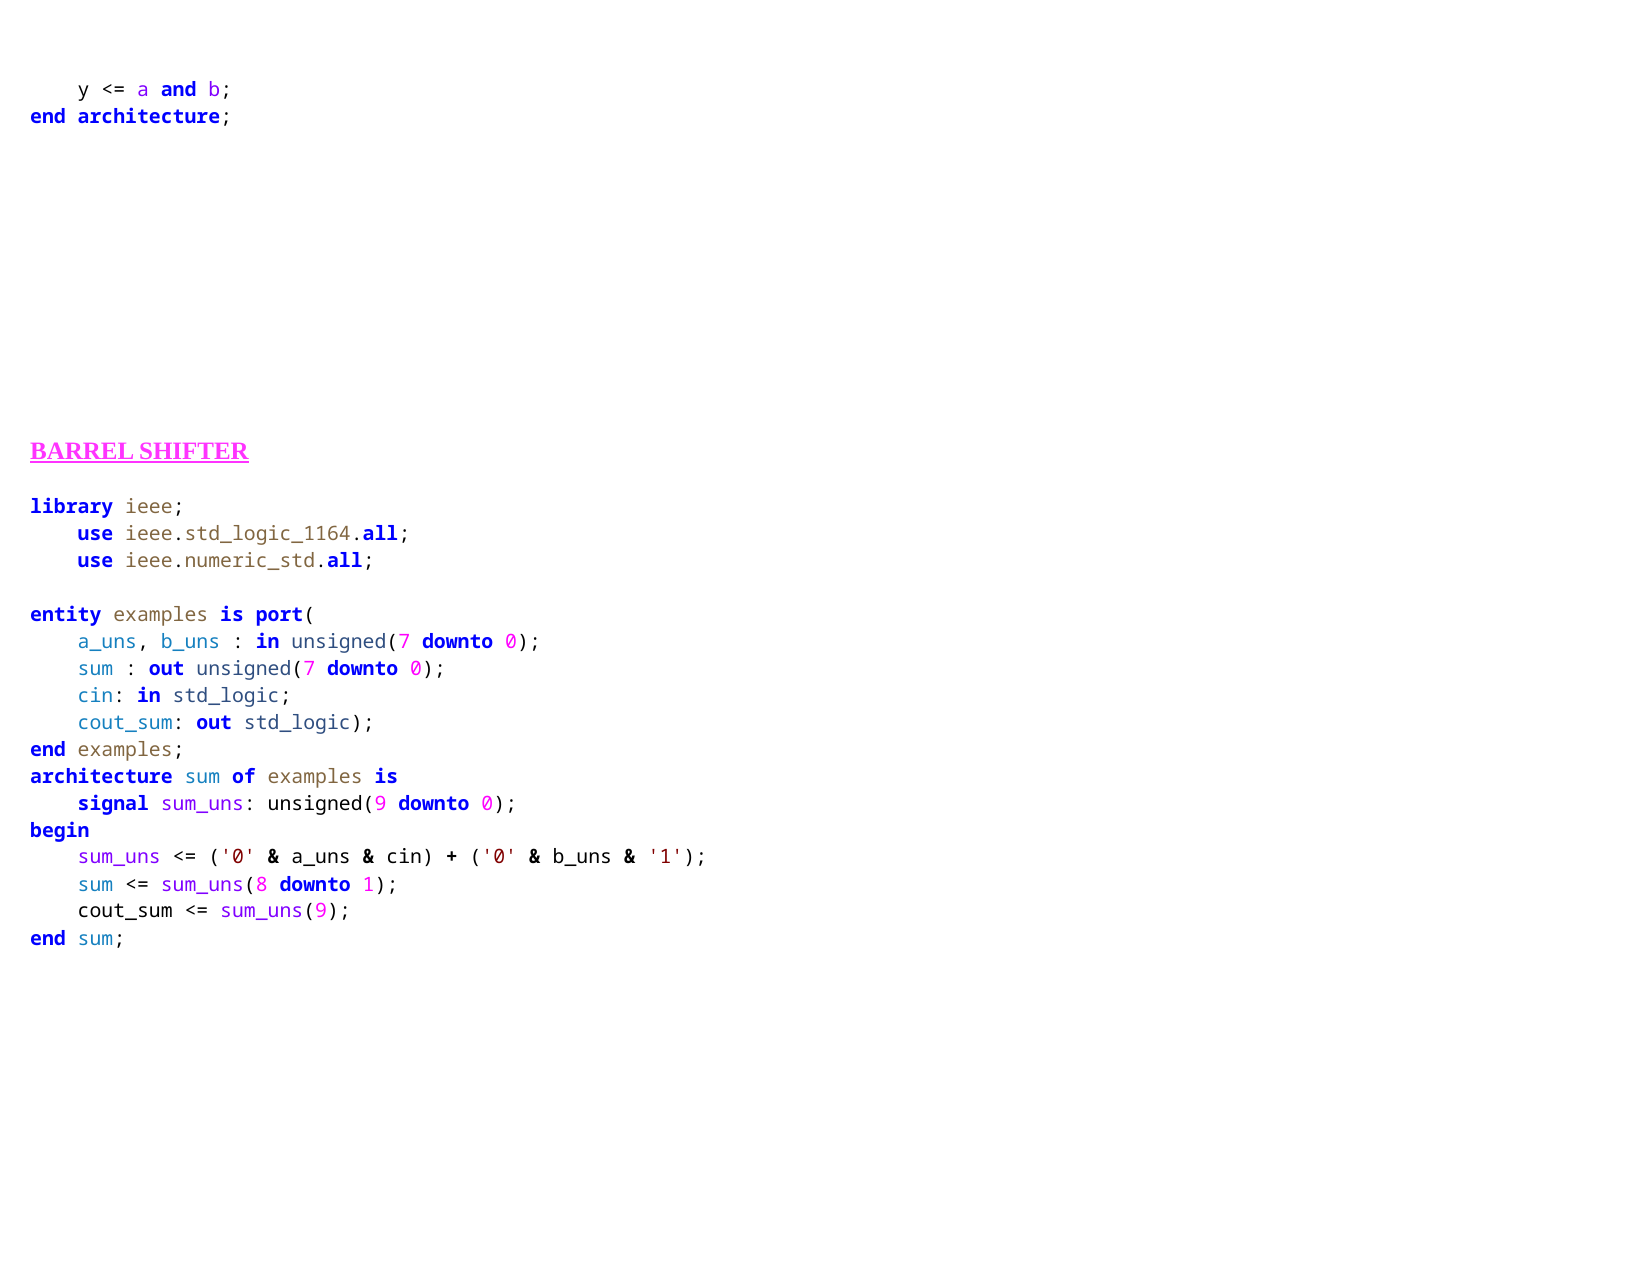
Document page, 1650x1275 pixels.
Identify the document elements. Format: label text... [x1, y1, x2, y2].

text use ieee.std_logic_1164.all; [30, 519, 1620, 546]
text entity examples is port( [30, 600, 1620, 627]
text y <= a and b; [30, 75, 825, 102]
text BARREL SHIFTER [30, 436, 1620, 465]
text sum_uns <= ('0' & a_uns & cin) + ('0' & b_uns & '1'); [30, 843, 1620, 870]
text use ieee.numeric_std.all; [30, 546, 1620, 573]
text architecture sum of examples is [30, 762, 1620, 789]
text cout_sum: out std_logic); [30, 708, 1620, 735]
text sum : out unsigned(7 downto 0); [30, 654, 1620, 681]
text sum <= sum_uns(8 downto 1); [30, 870, 1620, 897]
text cin: in std_logic; [30, 681, 1620, 708]
text begin [30, 816, 1620, 843]
text cout_sum <= sum_uns(9); [30, 897, 1620, 924]
text end architecture; [30, 102, 825, 129]
text library ieee; [30, 492, 1620, 519]
text signal sum_uns: unsigned(9 downto 0); [30, 789, 1620, 816]
text a_uns, b_uns : in unsigned(7 downto 0); [30, 627, 1620, 654]
text end examples; [30, 735, 1620, 762]
text end sum; [30, 924, 1620, 951]
